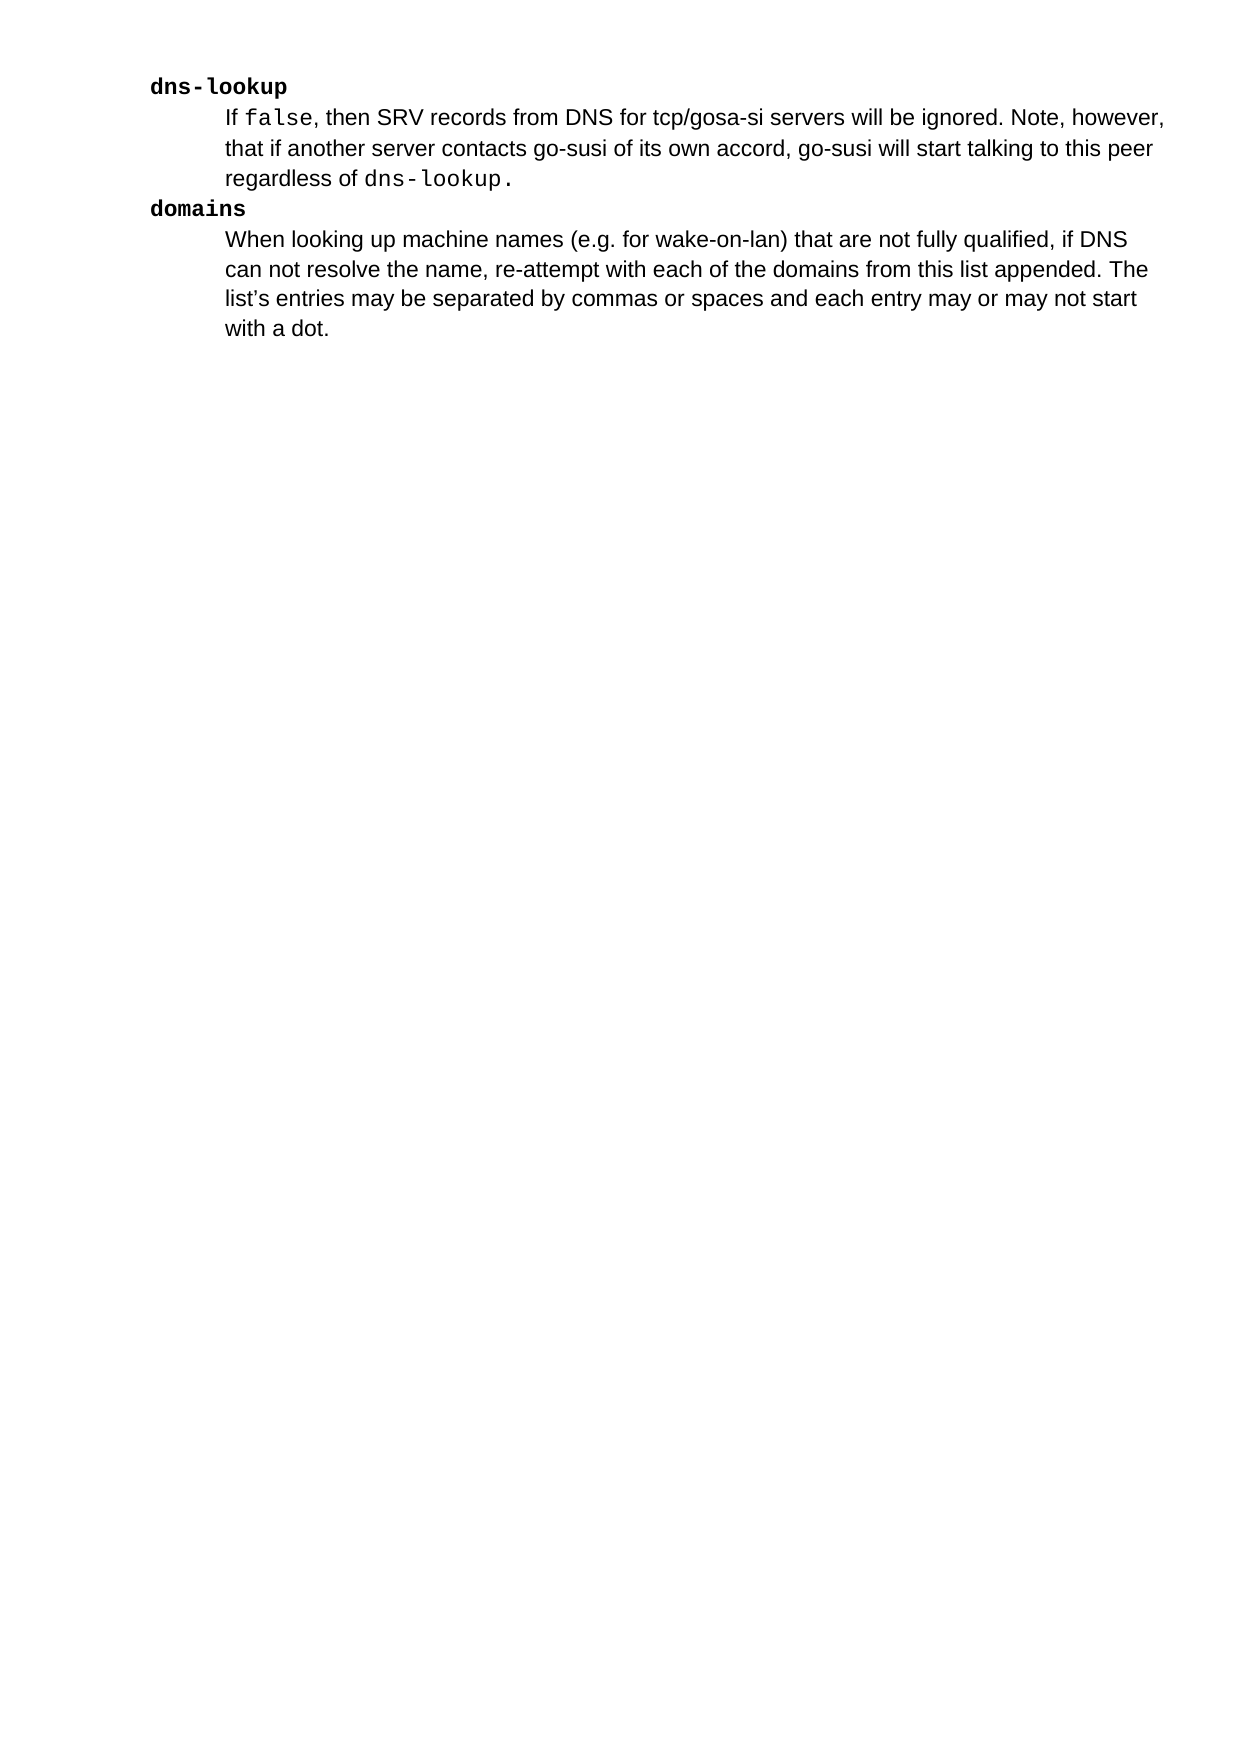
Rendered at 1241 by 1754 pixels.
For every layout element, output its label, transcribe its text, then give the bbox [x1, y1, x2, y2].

text domains [150, 197, 1165, 223]
text When looking up machine names (e.g. for wake-on-lan) that are not fully qualified, if DNS can not resolve the name, re-attempt with each of the domains from this list appended. The list’s entries may be separated by commas or spaces and each entry may or may not start with a dot. [225, 227, 1165, 341]
text dns-lookup [150, 75, 1165, 101]
text If false, then SRV records from DNS for tcp/gosa-si servers will be ignored. Note, however, that if another server contacts go-susi of its own accord, go-susi will start talking to this peer regardless of dns-lookup. [225, 105, 1165, 193]
